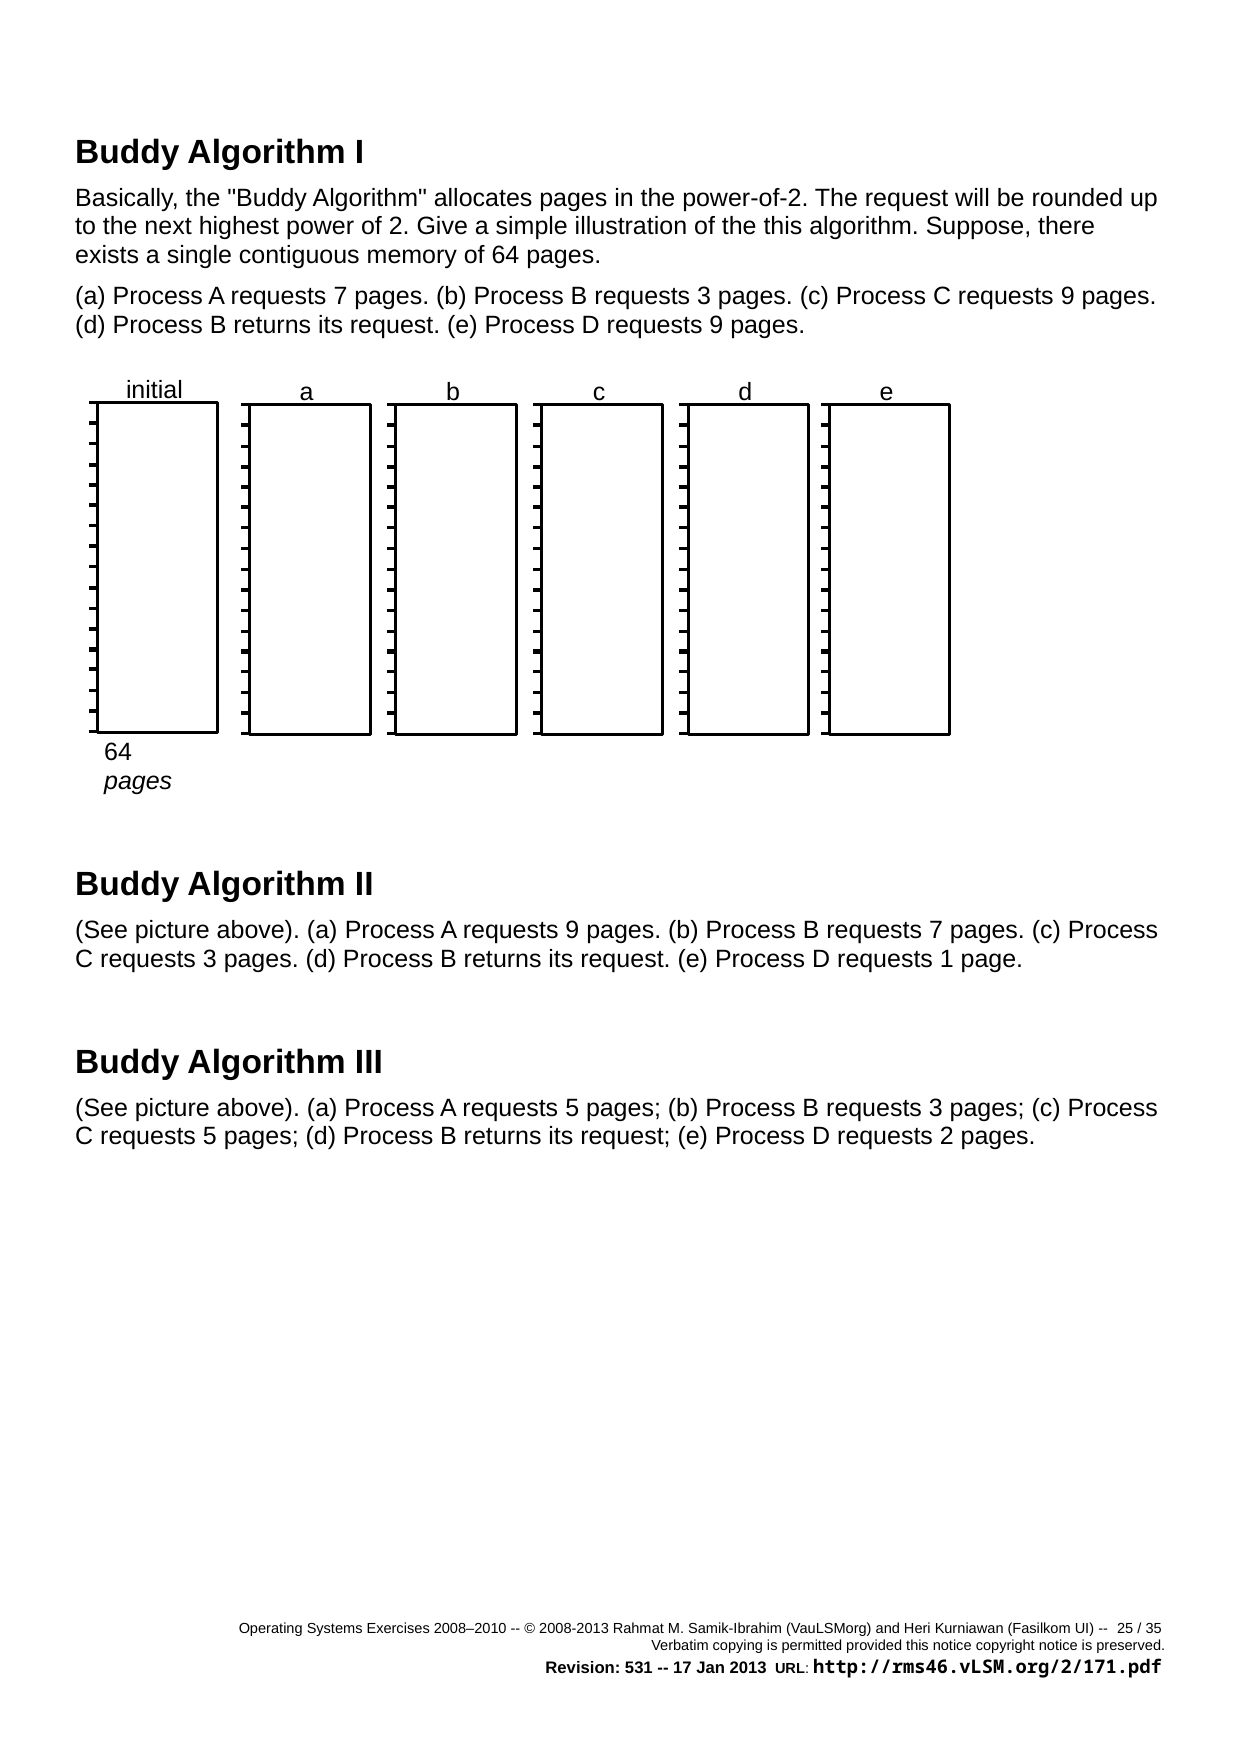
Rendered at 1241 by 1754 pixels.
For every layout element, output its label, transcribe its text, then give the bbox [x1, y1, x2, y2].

text (See picture above). (a) Process A requests 5 pages; (b) Process B requests 3 pages; (c) Process C requests 5 pages; (d) Process B returns its request; (e) Process D requests 2 pages. [75, 1092, 1166, 1150]
subtitle Buddy Algorithm I [75, 132, 1166, 171]
subtitle Buddy Algorithm II [75, 864, 1166, 903]
text (a) Process A requests 7 pages. (b) Process B requests 3 pages. (c) Process C requests 9 pages. (d) Process B returns its request. (e) Process D requests 9 pages. [75, 281, 1166, 339]
list (See picture above). (a) Process A requests 9 pages. (b) Process B requests 7 pages. (c) Process C requests 3 pages. (d) Process B returns its request. (e) Process D requests 1 page. [75, 915, 1166, 972]
text Basically, the "Buddy Algorithm" allocates pages in the power-of-2. The request will be rounded up to the next highest power of 2. Give a simple illustration of the this algorithm. Suppose, there exists a single contiguous memory of 64 pages. [75, 183, 1166, 269]
subtitle Buddy Algorithm III [75, 1042, 1166, 1081]
